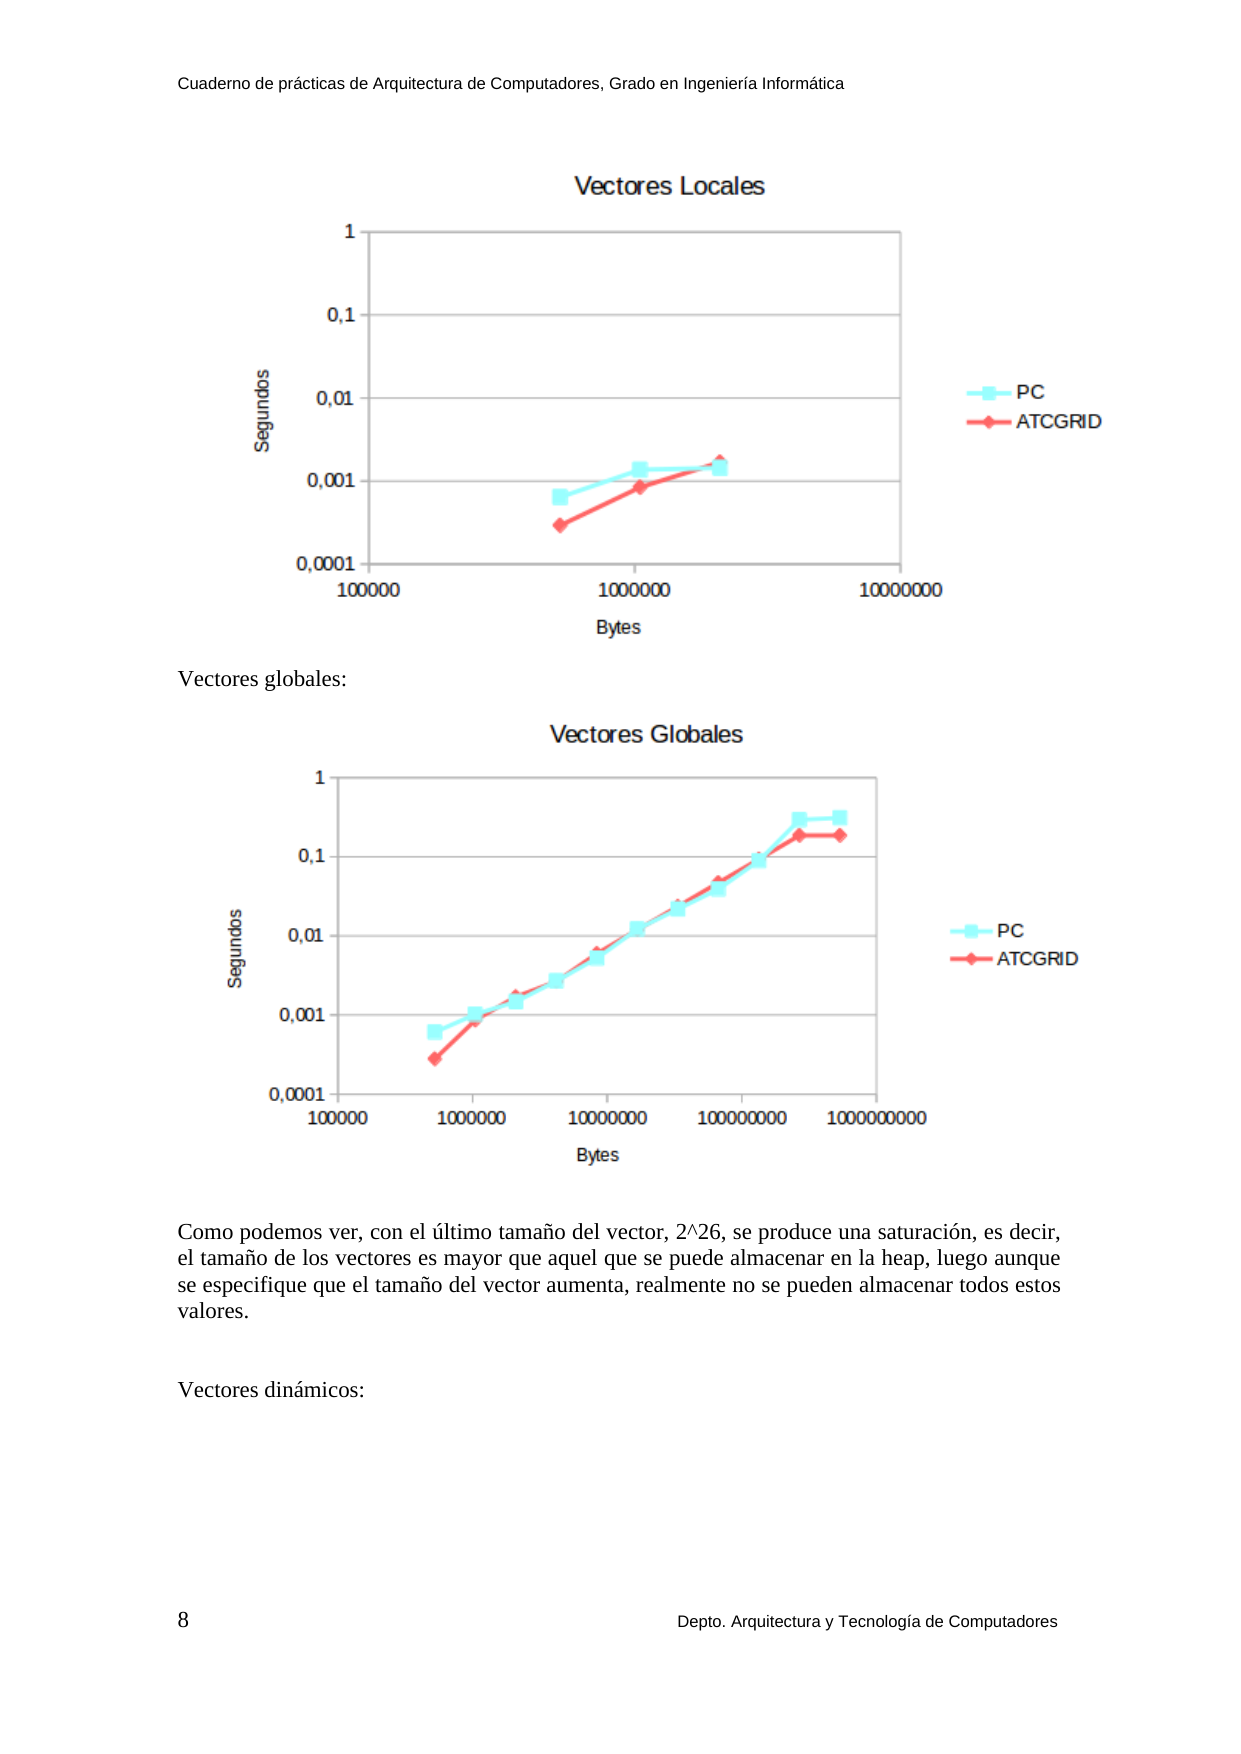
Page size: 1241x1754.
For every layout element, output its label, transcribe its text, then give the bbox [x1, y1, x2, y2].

picture [203, 707, 1090, 1185]
text Vectores dinámicos: [177, 1376, 1063, 1403]
picture [227, 147, 1113, 665]
text Como podemos ver, con el último tamaño del vector, 2^26, se produce una saturación, es decir, el tamaño de los vectores es mayor que aquel que se puede almacenar en la heap, luego aunque se especifique que el tamaño del vector aumenta, realmente no se pueden almacenar todos estos valores. [177, 1218, 1063, 1323]
text Vectores globales: [177, 368, 1063, 691]
